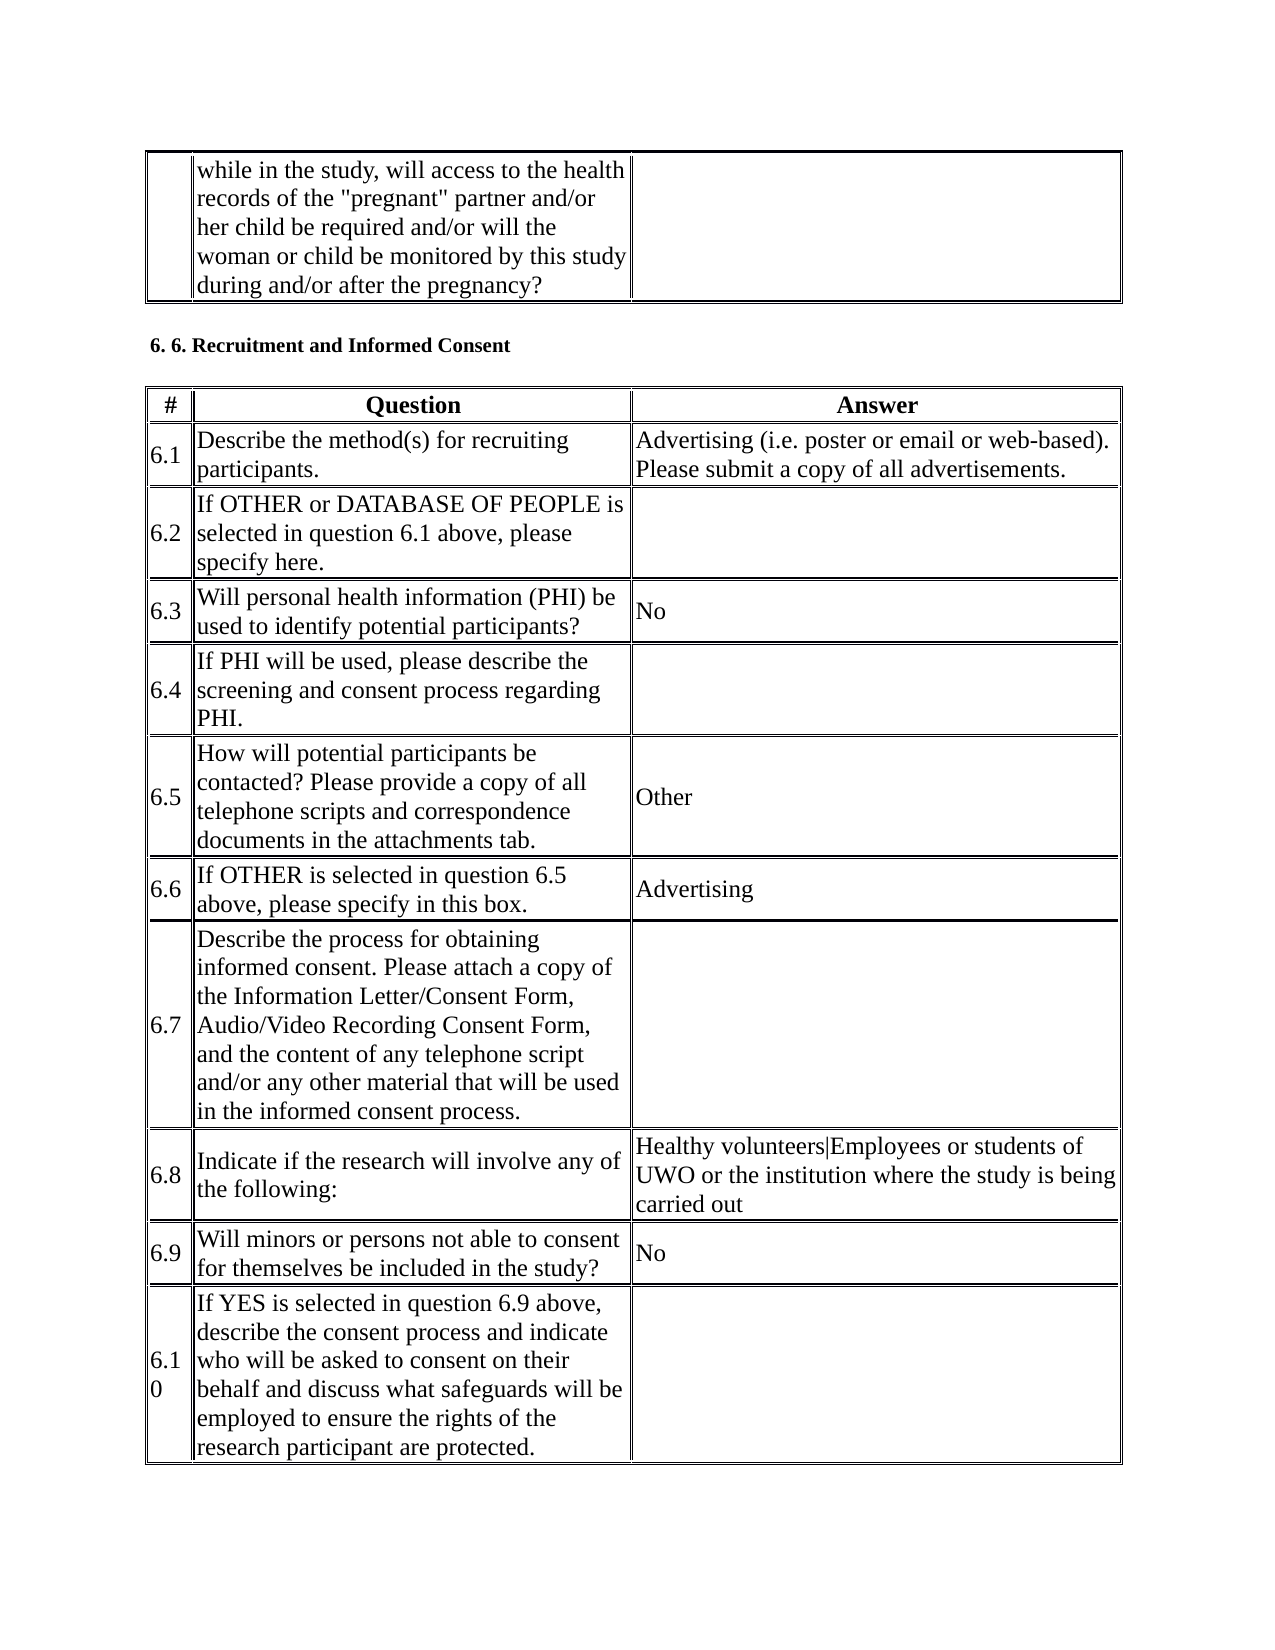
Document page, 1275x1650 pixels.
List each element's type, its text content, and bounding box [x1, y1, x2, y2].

table_cell Indicate if the research will involve any of the following: [195, 1130, 630, 1219]
table_cell No [633, 1219, 1120, 1283]
table_cell 6.2 [146, 485, 193, 577]
table_header Question [193, 389, 631, 421]
table_cell 6.4 [148, 641, 191, 734]
table_header Answer [631, 389, 1120, 421]
table_cell 6.5 [146, 734, 193, 855]
table_cell 6.7 [148, 919, 191, 1127]
table_cell Advertising [633, 855, 1120, 919]
table_cell Will personal health information (PHI) be used to identify potential participants? [195, 581, 630, 641]
table_cell 6.3 [148, 577, 191, 641]
table_cell while in the study, will access to the health records of the "pregnant" partner and/or her child be required and/or will the woman or child be monitored by this study during and/or after the pregnancy? [193, 153, 631, 300]
table_cell Will minors or persons not able to consent for themselves be included in the study? [195, 1223, 630, 1283]
table_cell Other [631, 734, 1121, 855]
table_cell Describe the method(s) for recruiting participants. [195, 424, 630, 485]
table_header # [146, 387, 193, 421]
table_cell [631, 485, 1121, 577]
table_cell If PHI will be used, please describe the screening and consent process regarding PHI. [195, 645, 630, 734]
table_cell Healthy volunteers|Employees or students of UWO or the institution where the study is being carried out [631, 1127, 1121, 1219]
table_cell [633, 919, 1120, 1127]
subtitle 6. 6. Recruitment and Informed Consent [150, 332, 1125, 357]
table_cell 6.8 [146, 1127, 193, 1219]
table_cell [631, 1283, 1120, 1462]
table_cell Advertising (i.e. poster or email or web-based). Please submit a copy of all advertisements. [631, 421, 1121, 485]
table_cell If YES is selected in question 6.9 above, describe the consent process and indicate who will be asked to consent on their behalf and discuss what safeguards will be employed to ensure the rights of the research participant are protected. [193, 1287, 631, 1462]
table_cell 6.10 [148, 1283, 193, 1462]
table_cell [631, 153, 1120, 300]
table_cell If OTHER is selected in question 6.5 above, please specify in this box. [195, 859, 630, 919]
table_cell No [633, 577, 1120, 641]
table_cell 6.9 [148, 1219, 191, 1283]
table_cell If OTHER or DATABASE OF PEOPLE is selected in question 6.1 above, please specify here. [195, 488, 630, 577]
table_cell [633, 641, 1120, 734]
table_cell 6.1 [146, 421, 193, 485]
table_cell How will potential participants be contacted? Please provide a copy of all telephone scripts and correspondence documents in the attachments tab. [195, 737, 630, 855]
table_cell [148, 153, 193, 300]
table_cell Describe the process for obtaining informed consent. Please attach a copy of the Information Letter/Consent Form, Audio/Video Recording Consent Form, and the content of any telephone script and/or any other material that will be used in the informed consent process. [195, 922, 630, 1127]
table_cell 6.6 [148, 855, 191, 919]
